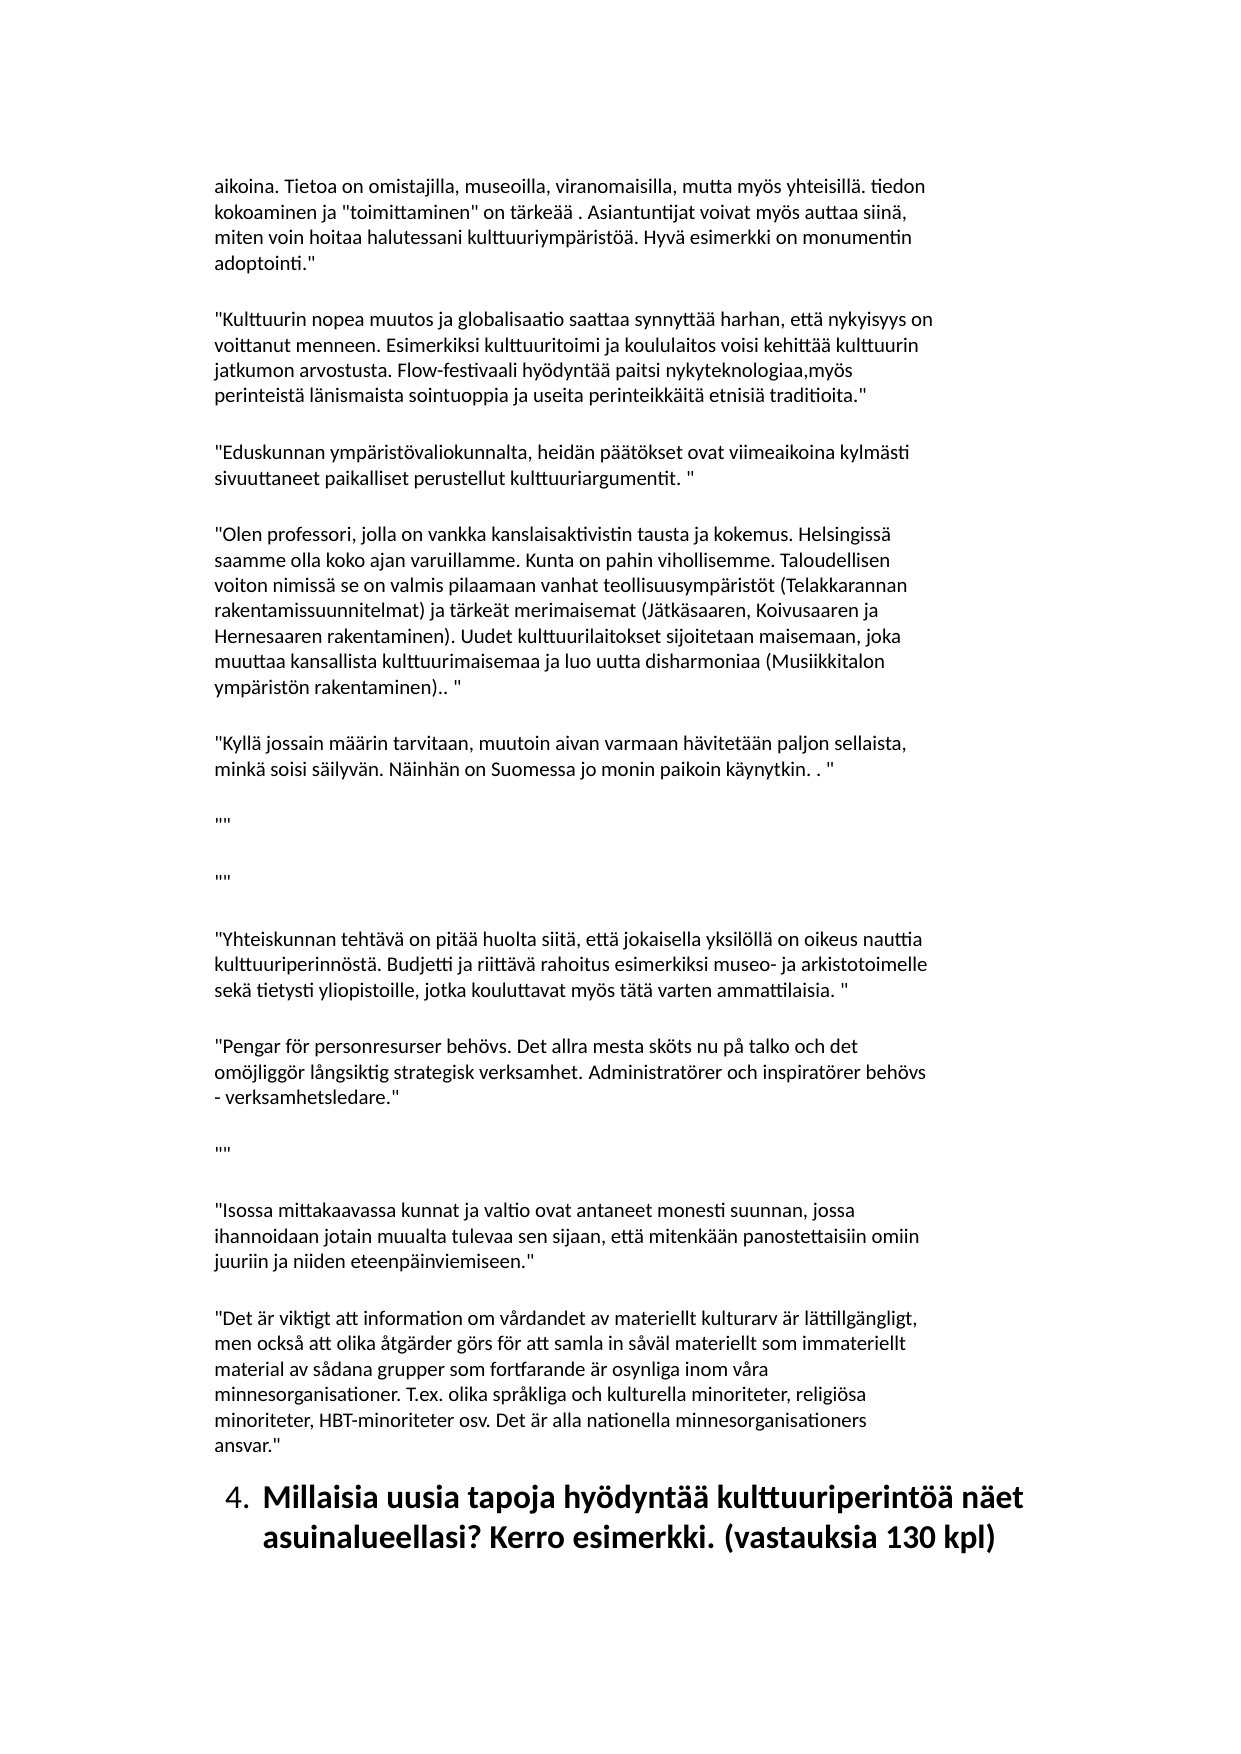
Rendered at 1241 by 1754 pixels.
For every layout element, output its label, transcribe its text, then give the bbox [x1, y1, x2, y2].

subtitle Millaisia uusia tapoja hyödyntää kulttuuriperintöä näet asuinalueellasi? Kerro esimerkki. (vastauksia 130 kpl) [225, 1476, 1053, 1557]
table_cell "Det är viktigt att information om vårdandet av materiellt kulturarv är lättillgängligt, men också att olika åtgärder görs för att samla in såväl materiellt som immateriellt material av sådana grupper som fortfarande är osynliga inom våra minnesorganisationer. T.ex. olika språkliga och kulturella minoriteter, religiösa minoriteter, HBT-minoriteter osv. Det är alla nationella minnesorganisationers ansvar." [214, 1282, 952, 1465]
table_cell "Olen professori, jolla on vankka kanslaisaktivistin tausta ja kokemus. Helsingissä saamme olla koko ajan varuillamme. Kunta on pahin vihollisemme. Taloudellisen voiton nimissä se on valmis pilaamaan vanhat teollisuusympäristöt (Telakkarannan rakentamissuunnitelmat) ja tärkeät merimaisemat (Jätkäsaaren, Koivusaaren ja Hernesaaren rakentaminen). Uudet kulttuurilaitokset sijoitetaan maisemaan, joka muuttaa kansallista kulttuurimaisemaa ja luo uutta disharmoniaa (Musiikkitalon ympäristön rakentaminen).. " [214, 498, 952, 707]
table_cell "Yhteiskunnan tehtävä on pitää huolta siitä, että jokaisella yksilöllä on oikeus nauttia kulttuuriperinnöstä. Budjetti ja riittävä rahoitus esimerkiksi museo- ja arkistotoimelle sekä tietysti yliopistoille, jotka kouluttavat myös tätä varten ammattilaisia. " [214, 903, 952, 1010]
table_cell "Kulttuurin nopea muutos ja globalisaatio saattaa synnyttää harhan, että nykyisyys on voittanut menneen. Esimerkiksi kulttuuritoimi ja koululaitos voisi kehittää kulttuurin jatkumon arvostusta. Flow-festivaali hyödyntää paitsi nykyteknologiaa,myös perinteistä länismaista sointuoppia ja useita perinteikkäitä etnisiä traditioita." [214, 283, 952, 416]
table_cell "Pengar för personresurser behövs. Det allra mesta sköts nu på talko och det omöjliggör långsiktig strategisk verksamhet. Administratörer och inspiratörer behövs - verksamhetsledare." [214, 1010, 952, 1117]
table_cell "" [214, 1118, 952, 1174]
table_cell aikoina. Tietoa on omistajilla, museoilla, viranomaisilla, mutta myös yhteisillä. tiedon kokoaminen ja "toimittaminen" on tärkeää . Asiantuntijat voivat myös auttaa siinä, miten voin hoitaa halutessani kulttuuriympäristöä. Hyvä esimerkki on monumentin adoptointi." [214, 150, 952, 283]
table_cell "" [214, 846, 952, 902]
table_cell "" [214, 789, 952, 846]
table_cell "Isossa mittakaavassa kunnat ja valtio ovat antaneet monesti suunnan, jossa ihannoidaan jotain muualta tulevaa sen sijaan, että mitenkään panostettaisiin omiin juuriin ja niiden eteenpäinviemiseen." [214, 1174, 952, 1282]
table_cell "Kyllä jossain määrin tarvitaan, muutoin aivan varmaan hävitetään paljon sellaista, minkä soisi säilyvän. Näinhän on Suomessa jo monin paikoin käynytkin. . " [214, 707, 952, 789]
table_cell "Eduskunnan ympäristövaliokunnalta, heidän päätökset ovat viimeaikoina kylmästi sivuuttaneet paikalliset perustellut kulttuuriargumentit. " [214, 416, 952, 498]
